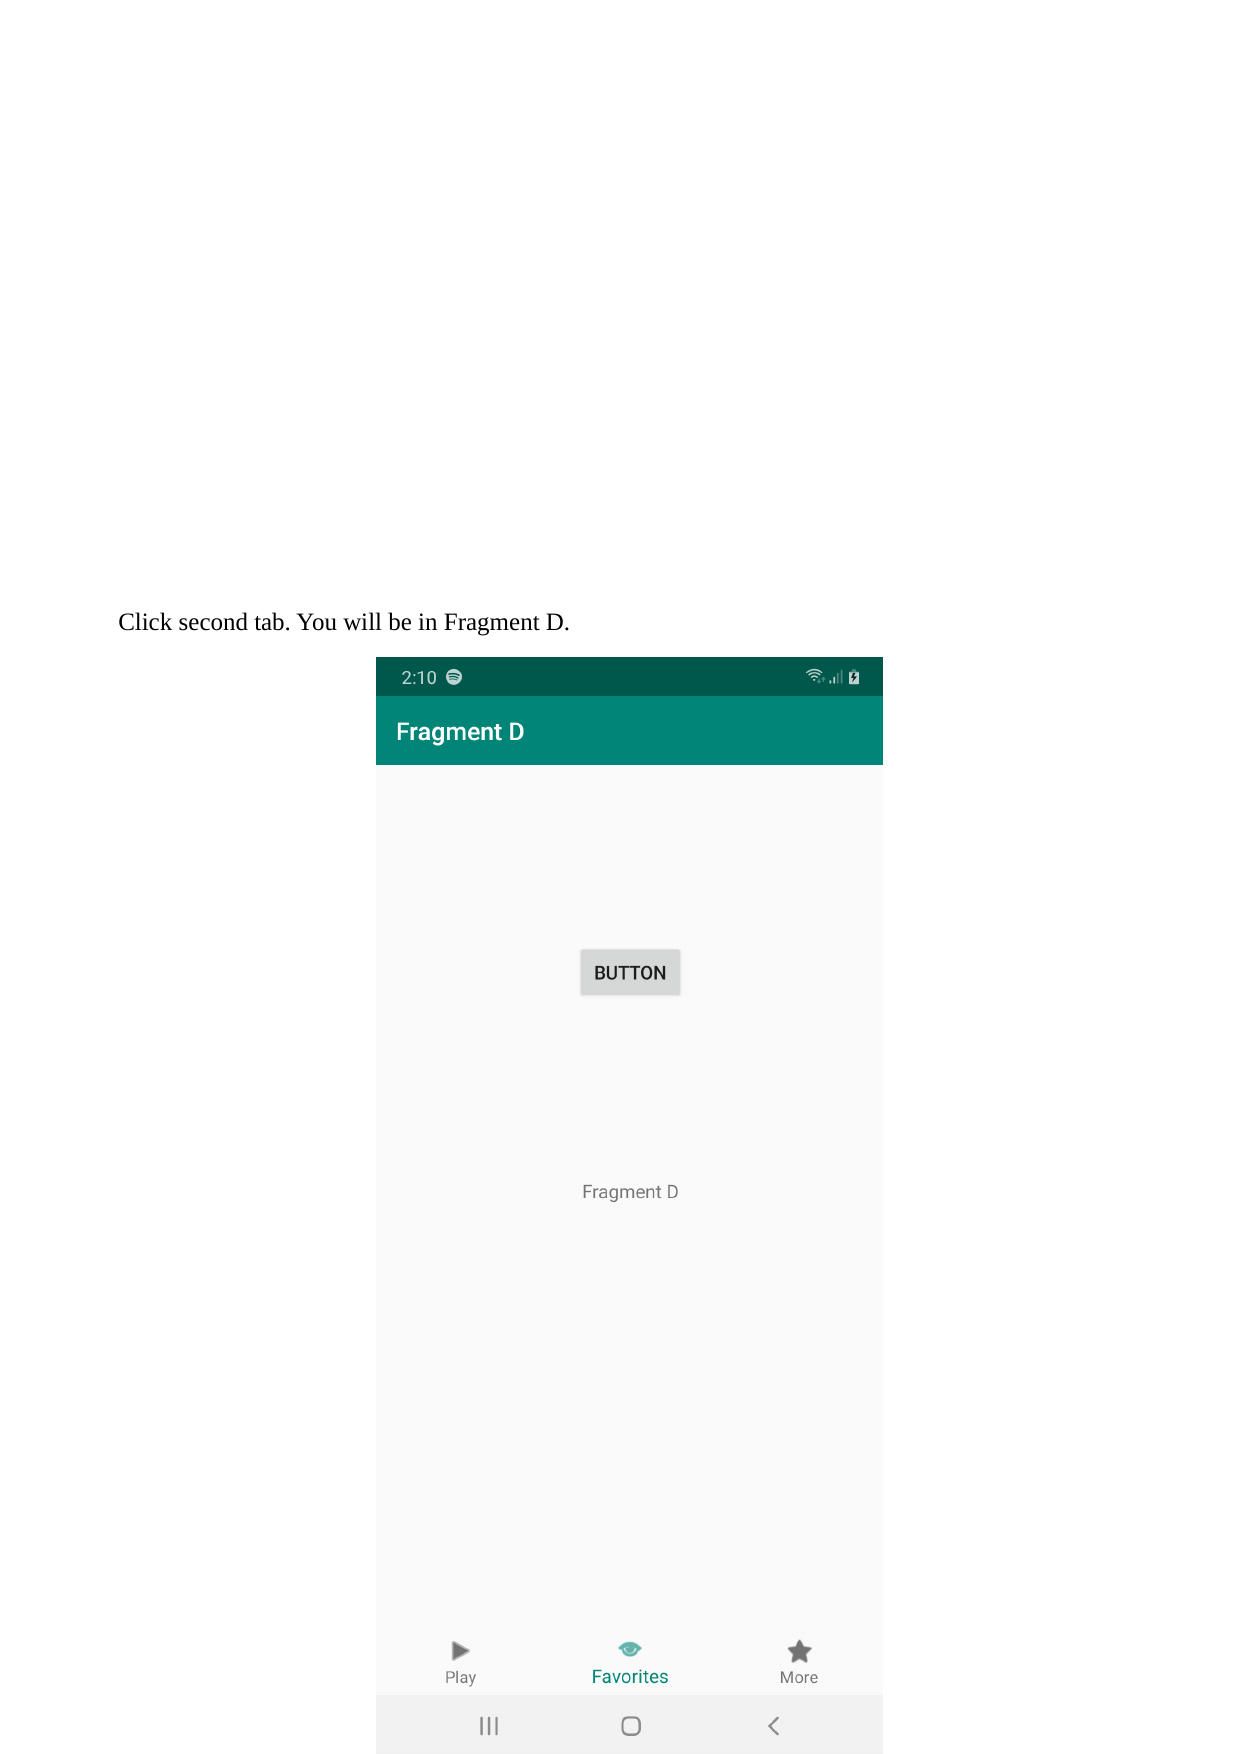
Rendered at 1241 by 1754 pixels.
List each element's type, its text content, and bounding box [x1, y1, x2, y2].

picture [376, 657, 883, 1754]
text Click second tab. You will be in Fragment D. [118, 607, 1122, 636]
